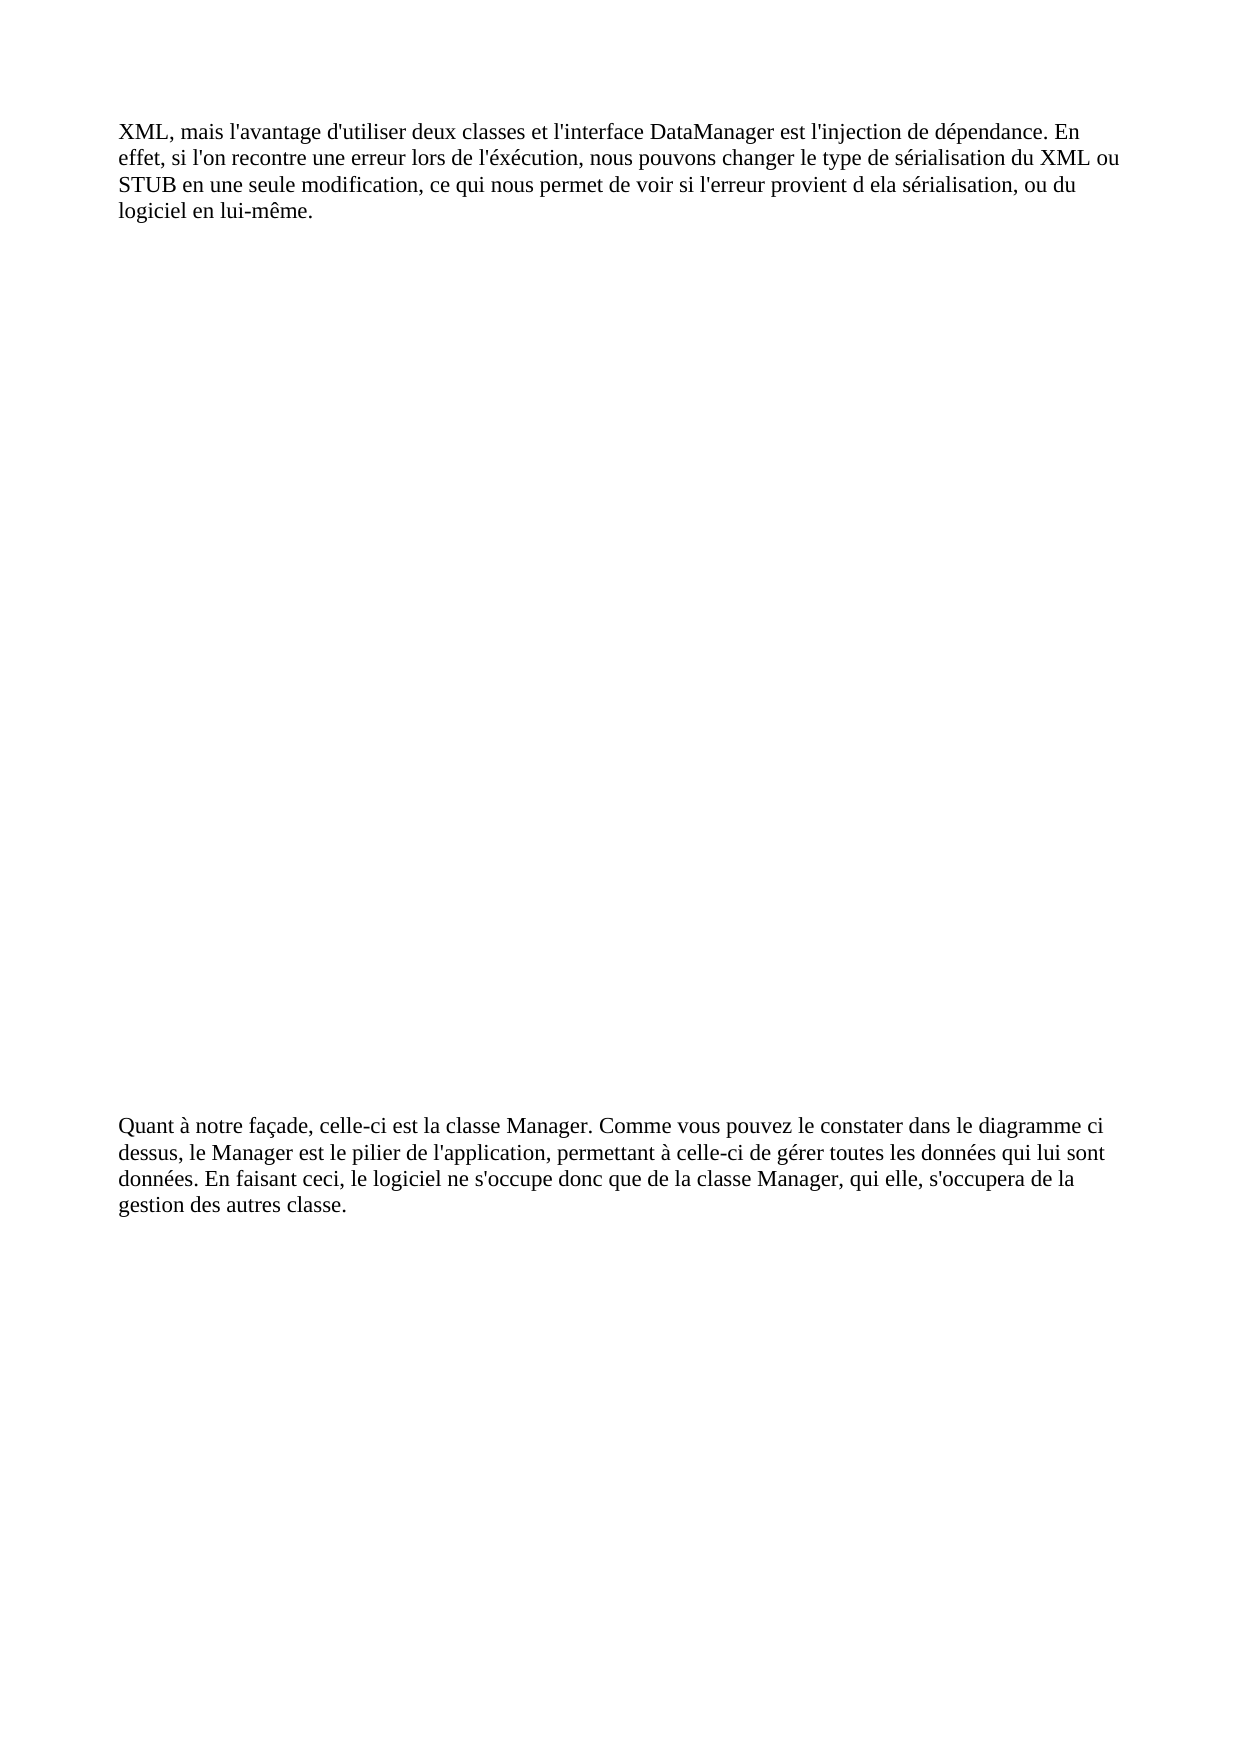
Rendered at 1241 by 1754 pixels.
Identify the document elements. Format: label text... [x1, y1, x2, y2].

text Quant à notre façade, celle-ci est la classe Manager. Comme vous pouvez le constater dans le diagramme ci dessus, le Manager est le pilier de l'application, permettant à celle-ci de gérer toutes les données qui lui sont données. En faisant ceci, le logiciel ne s'occupe donc que de la classe Manager, qui elle, s'occupera de la gestion des autres classe. [118, 1112, 1122, 1218]
text XML, mais l'avantage d'utiliser deux classes et l'interface DataManager est l'injection de dépendance. En effet, si l'on recontre une erreur lors de l'éxécution, nous pouvons changer le type de sérialisation du XML ou STUB en une seule modification, ce qui nous permet de voir si l'erreur provient d ela sérialisation, ou du logiciel en lui-même. [118, 118, 1122, 223]
